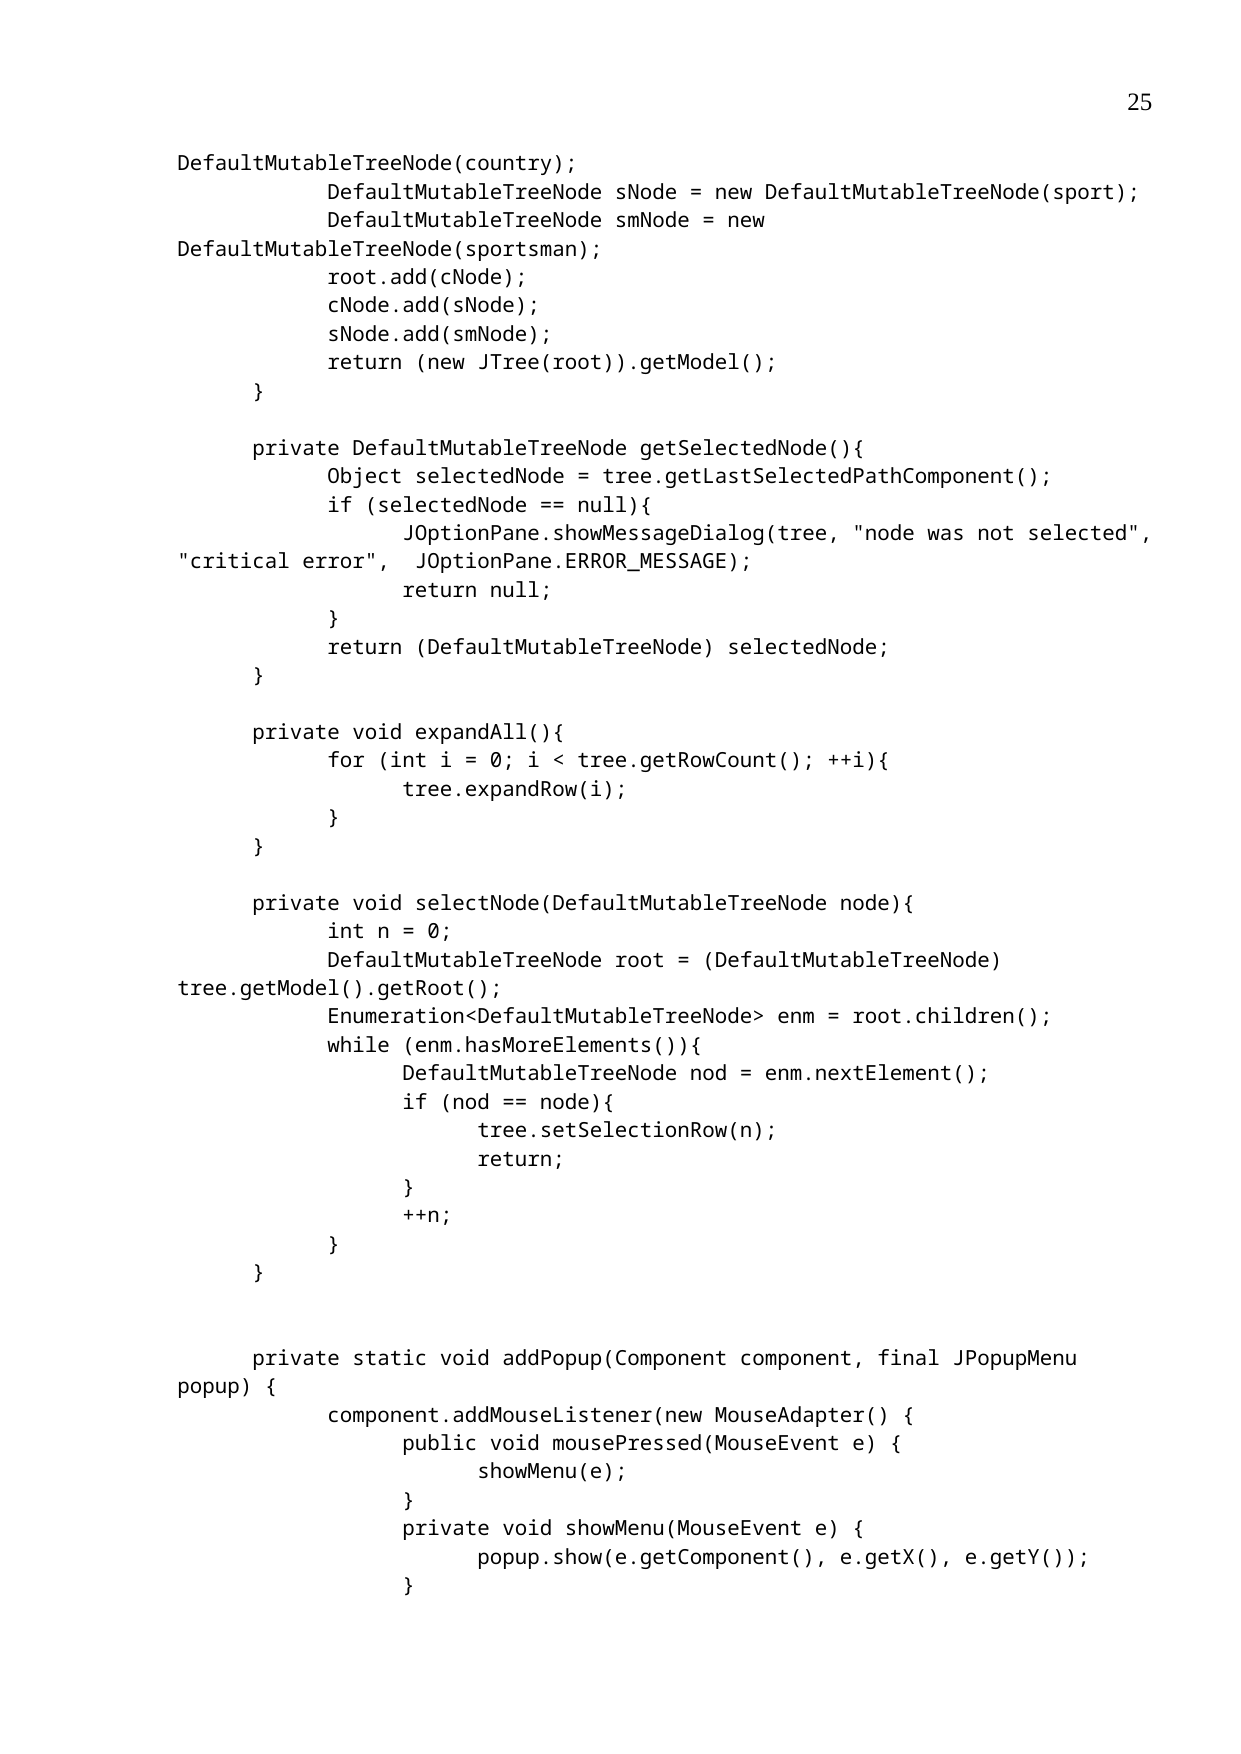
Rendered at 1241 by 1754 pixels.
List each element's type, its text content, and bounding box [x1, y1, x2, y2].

text return (DefaultMutableTreeNode) selectedNode; [177, 632, 1152, 660]
text DefaultMutableTreeNode sNode = new DefaultMutableTreeNode(sport); [177, 177, 1152, 205]
text DefaultMutableTreeNode root = (DefaultMutableTreeNode) tree.getModel().getRoot(); [177, 945, 1152, 1002]
text private DefaultMutableTreeNode getSelectedNode(){ [177, 433, 1152, 461]
text sNode.add(smNode); [177, 319, 1152, 347]
text } [177, 603, 1152, 632]
text JOptionPane.showMessageDialog(tree, "node was not selected", "critical error", JOptionPane.ERROR_MESSAGE); [177, 518, 1152, 575]
text cNode.add(sNode); [177, 291, 1152, 319]
text return; [177, 1144, 1152, 1172]
text DefaultMutableTreeNode smNode = new DefaultMutableTreeNode(sportsman); [177, 205, 1152, 262]
text while (enm.hasMoreElements()){ [177, 1030, 1152, 1058]
text } [177, 802, 1152, 831]
text Enumeration<DefaultMutableTreeNode> enm = root.children(); [177, 1002, 1152, 1030]
text private void expandAll(){ [177, 717, 1152, 746]
text tree.expandRow(i); [177, 774, 1152, 802]
text ++n; [177, 1201, 1152, 1229]
text } [177, 376, 1152, 404]
text int n = 0; [177, 916, 1152, 945]
text private void showMenu(MouseEvent e) { [177, 1513, 1152, 1542]
text Object selectedNode = tree.getLastSelectedPathComponent(); [177, 461, 1152, 490]
text component.addMouseListener(new MouseAdapter() { [177, 1400, 1152, 1428]
text DefaultMutableTreeNode(country); [177, 148, 1152, 177]
text return null; [177, 575, 1152, 603]
text if (nod == node){ [177, 1087, 1152, 1115]
text popup.show(e.getComponent(), e.getX(), e.getY()); [177, 1542, 1152, 1570]
text } [177, 1570, 1152, 1599]
text } [177, 1229, 1152, 1257]
text private void selectNode(DefaultMutableTreeNode node){ [177, 888, 1152, 916]
text public void mousePressed(MouseEvent e) { [177, 1428, 1152, 1457]
text } [177, 1172, 1152, 1201]
text private static void addPopup(Component component, final JPopupMenu popup) { [177, 1343, 1152, 1400]
text for (int i = 0; i < tree.getRowCount(); ++i){ [177, 746, 1152, 774]
text } [177, 1257, 1152, 1286]
text } [177, 831, 1152, 859]
text tree.setSelectionRow(n); [177, 1115, 1152, 1144]
text } [177, 660, 1152, 689]
text return (new JTree(root)).getModel(); [177, 347, 1152, 376]
text if (selectedNode == null){ [177, 490, 1152, 518]
text } [177, 1485, 1152, 1513]
text showMenu(e); [177, 1457, 1152, 1485]
text DefaultMutableTreeNode nod = enm.nextElement(); [177, 1058, 1152, 1087]
text root.add(cNode); [177, 262, 1152, 291]
